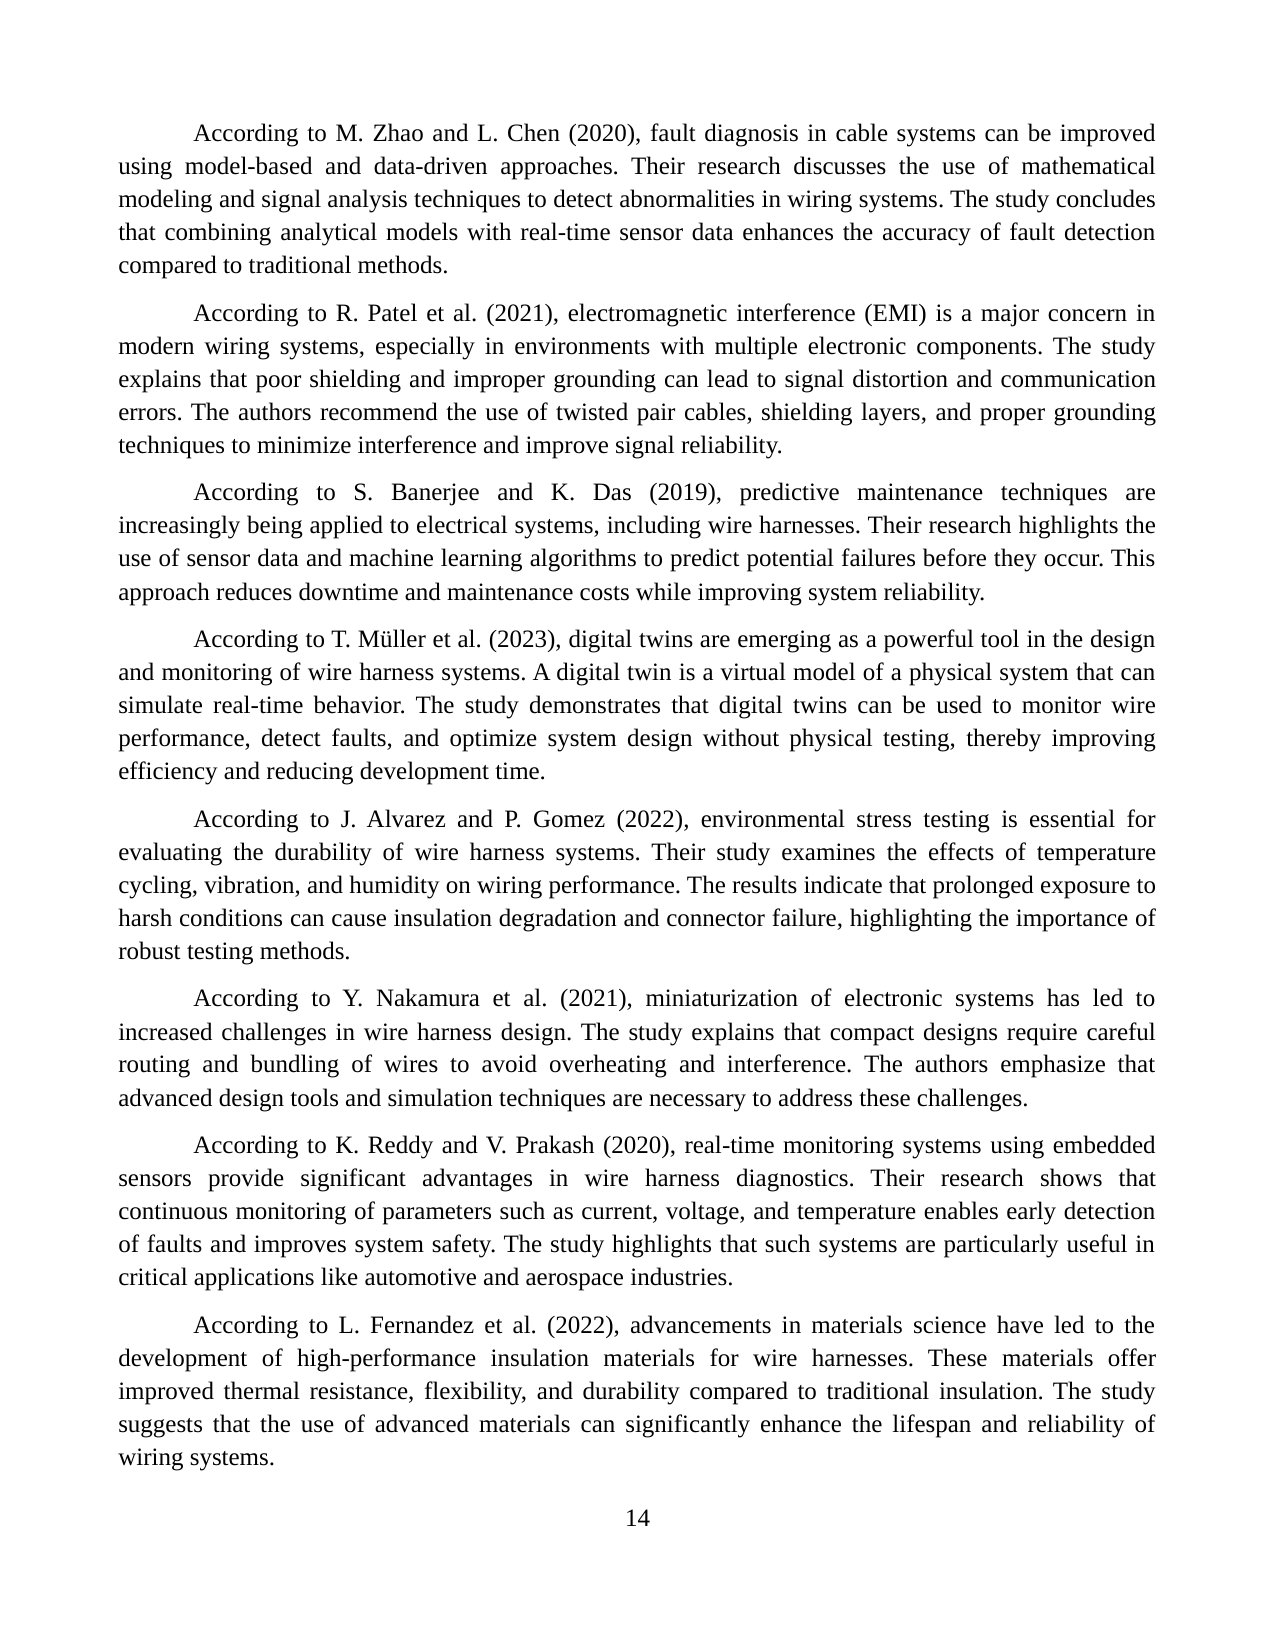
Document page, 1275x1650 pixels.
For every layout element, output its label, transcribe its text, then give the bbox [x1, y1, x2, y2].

text According to S. Banerjee and K. Das (2019), predictive maintenance techniques are increasingly being applied to electrical systems, including wire harnesses. Their research highlights the use of sensor data and machine learning algorithms to predict potential failures before they occur. This approach reduces downtime and maintenance costs while improving system reliability. [118, 477, 1157, 605]
text According to K. Reddy and V. Prakash (2020), real-time monitoring systems using embedded sensors provide significant advantages in wire harness diagnostics. Their research shows that continuous monitoring of parameters such as current, voltage, and temperature enables early detection of faults and improves system safety. The study highlights that such systems are particularly useful in critical applications like automotive and aerospace industries. [118, 1130, 1157, 1291]
text According to J. Alvarez and P. Gomez (2022), environmental stress testing is essential for evaluating the durability of wire harness systems. Their study examines the effects of temperature cycling, vibration, and humidity on wiring performance. The results indicate that prolonged exposure to harsh conditions can cause insulation degradation and connector failure, highlighting the importance of robust testing methods. [118, 804, 1157, 965]
text According to R. Patel et al. (2021), electromagnetic interference (EMI) is a major concern in modern wiring systems, especially in environments with multiple electronic components. The study explains that poor shielding and improper grounding can lead to signal distortion and communication errors. The authors recommend the use of twisted pair cables, shielding layers, and proper grounding techniques to minimize interference and improve signal reliability. [118, 298, 1157, 459]
text According to M. Zhao and L. Chen (2020), fault diagnosis in cable systems can be improved using model-based and data-driven approaches. Their research discusses the use of mathematical modeling and signal analysis techniques to detect abnormalities in wiring systems. The study concludes that combining analytical models with real-time sensor data enhances the accuracy of fault detection compared to traditional methods. [118, 118, 1157, 279]
text According to Y. Nakamura et al. (2021), miniaturization of electronic systems has led to increased challenges in wire harness design. The study explains that compact designs require careful routing and bundling of wires to avoid overheating and interference. The authors emphasize that advanced design tools and simulation techniques are necessary to address these challenges. [118, 983, 1157, 1111]
text According to T. Müller et al. (2023), digital twins are emerging as a powerful tool in the design and monitoring of wire harness systems. A digital twin is a virtual model of a physical system that can simulate real-time behavior. The study demonstrates that digital twins can be used to monitor wire performance, detect faults, and optimize system design without physical testing, thereby improving efficiency and reducing development time. [118, 624, 1157, 785]
text According to L. Fernandez et al. (2022), advancements in materials science have led to the development of high-performance insulation materials for wire harnesses. These materials offer improved thermal resistance, flexibility, and durability compared to traditional insulation. The study suggests that the use of advanced materials can significantly enhance the lifespan and reliability of wiring systems. [118, 1310, 1157, 1471]
